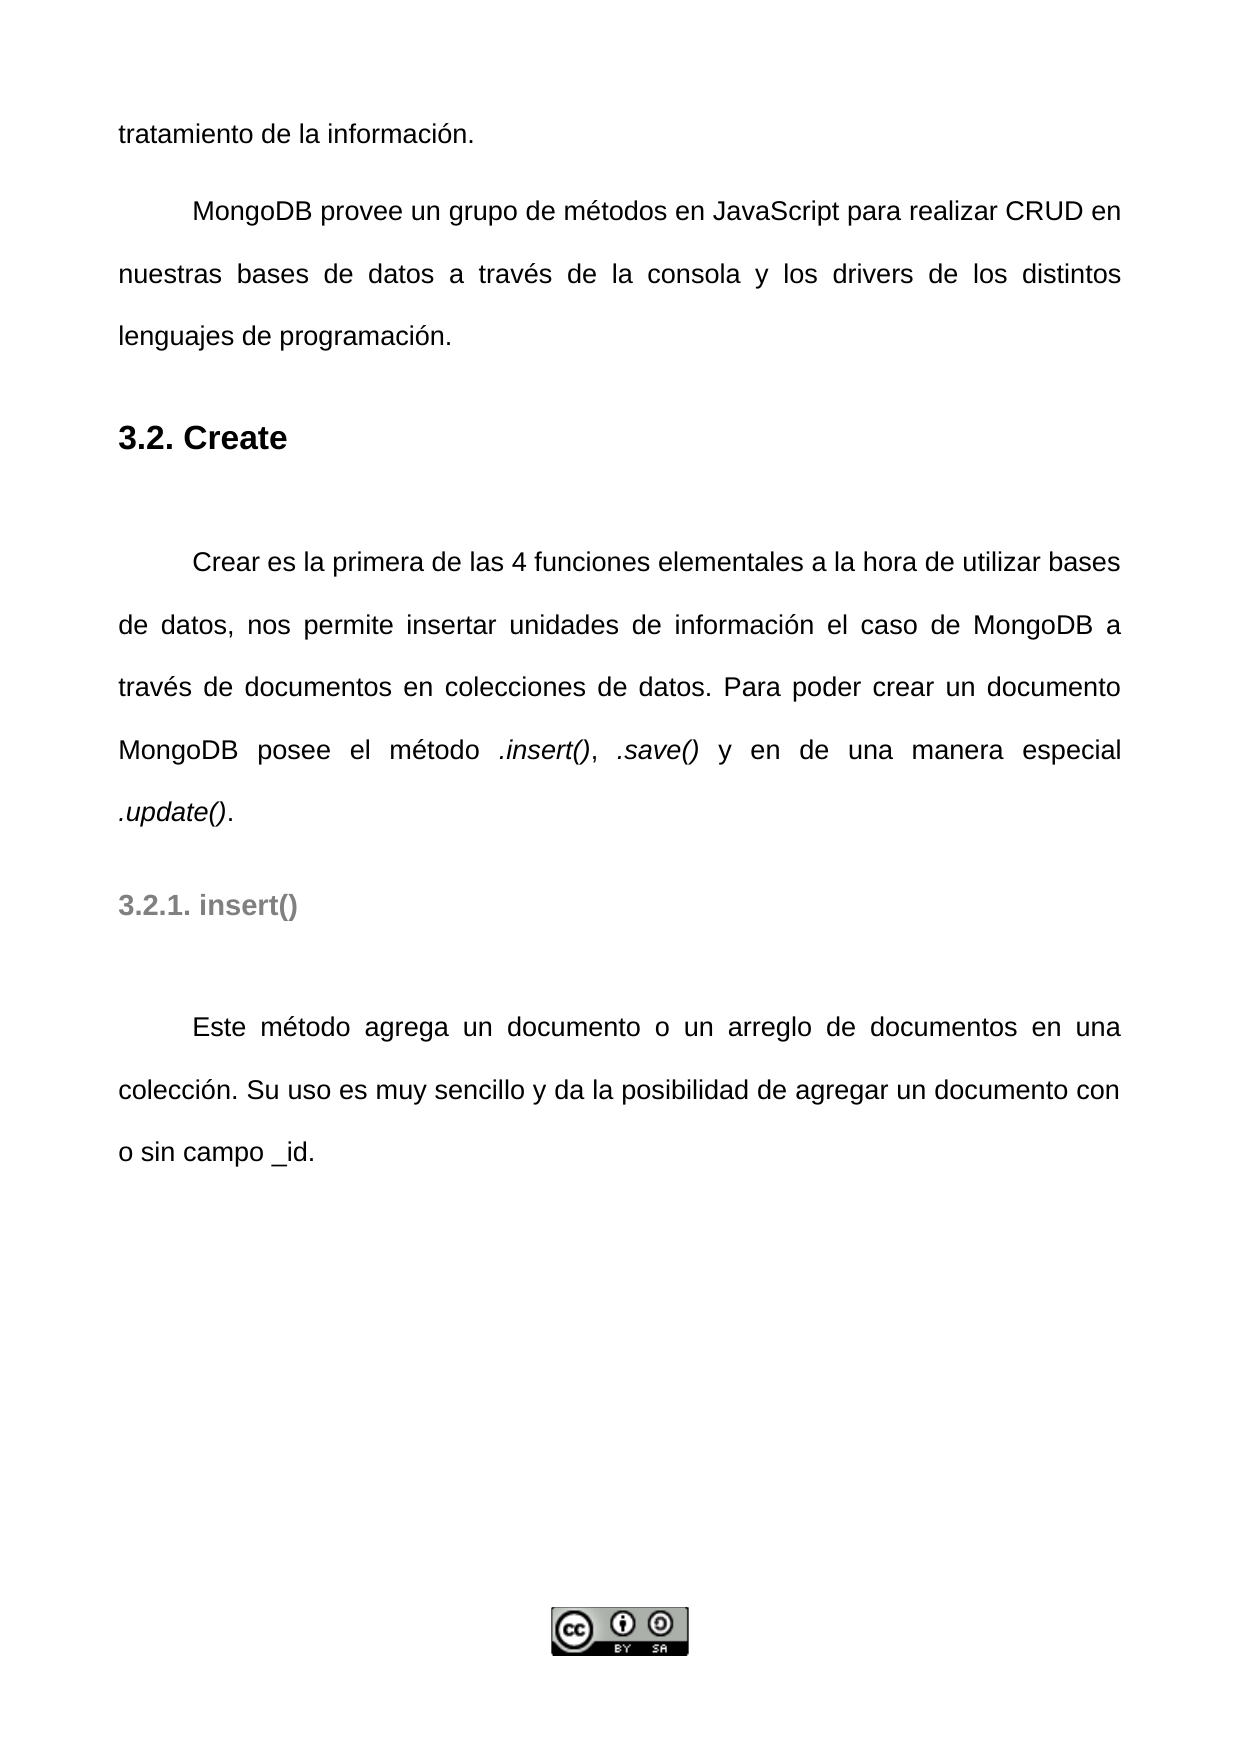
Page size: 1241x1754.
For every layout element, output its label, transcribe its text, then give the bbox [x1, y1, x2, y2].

text tratamiento de la información. [118, 118, 1122, 149]
text Este método agrega un documento o un arreglo de documentos en una colección. Su uso es muy sencillo y da la posibilidad de agregar un documento con o sin campo _id. [118, 1011, 1122, 1167]
subtitle 3.2. Create [118, 418, 1122, 457]
text MongoDB provee un grupo de métodos en JavaScript para realizar CRUD en nuestras bases de datos a través de la consola y los drivers de los distintos lenguajes de programación. [118, 195, 1122, 351]
text Crear es la primera de las 4 funciones elementales a la hora de utilizar bases de datos, nos permite insertar unidades de información el caso de MongoDB a través de documentos en colecciones de datos. Para poder crear un documento MongoDB posee el método .insert(), .save() y en de una manera especial .update(). [118, 546, 1122, 828]
picture [551, 1607, 689, 1656]
subtitle 3.2.1. insert() [118, 888, 1122, 922]
